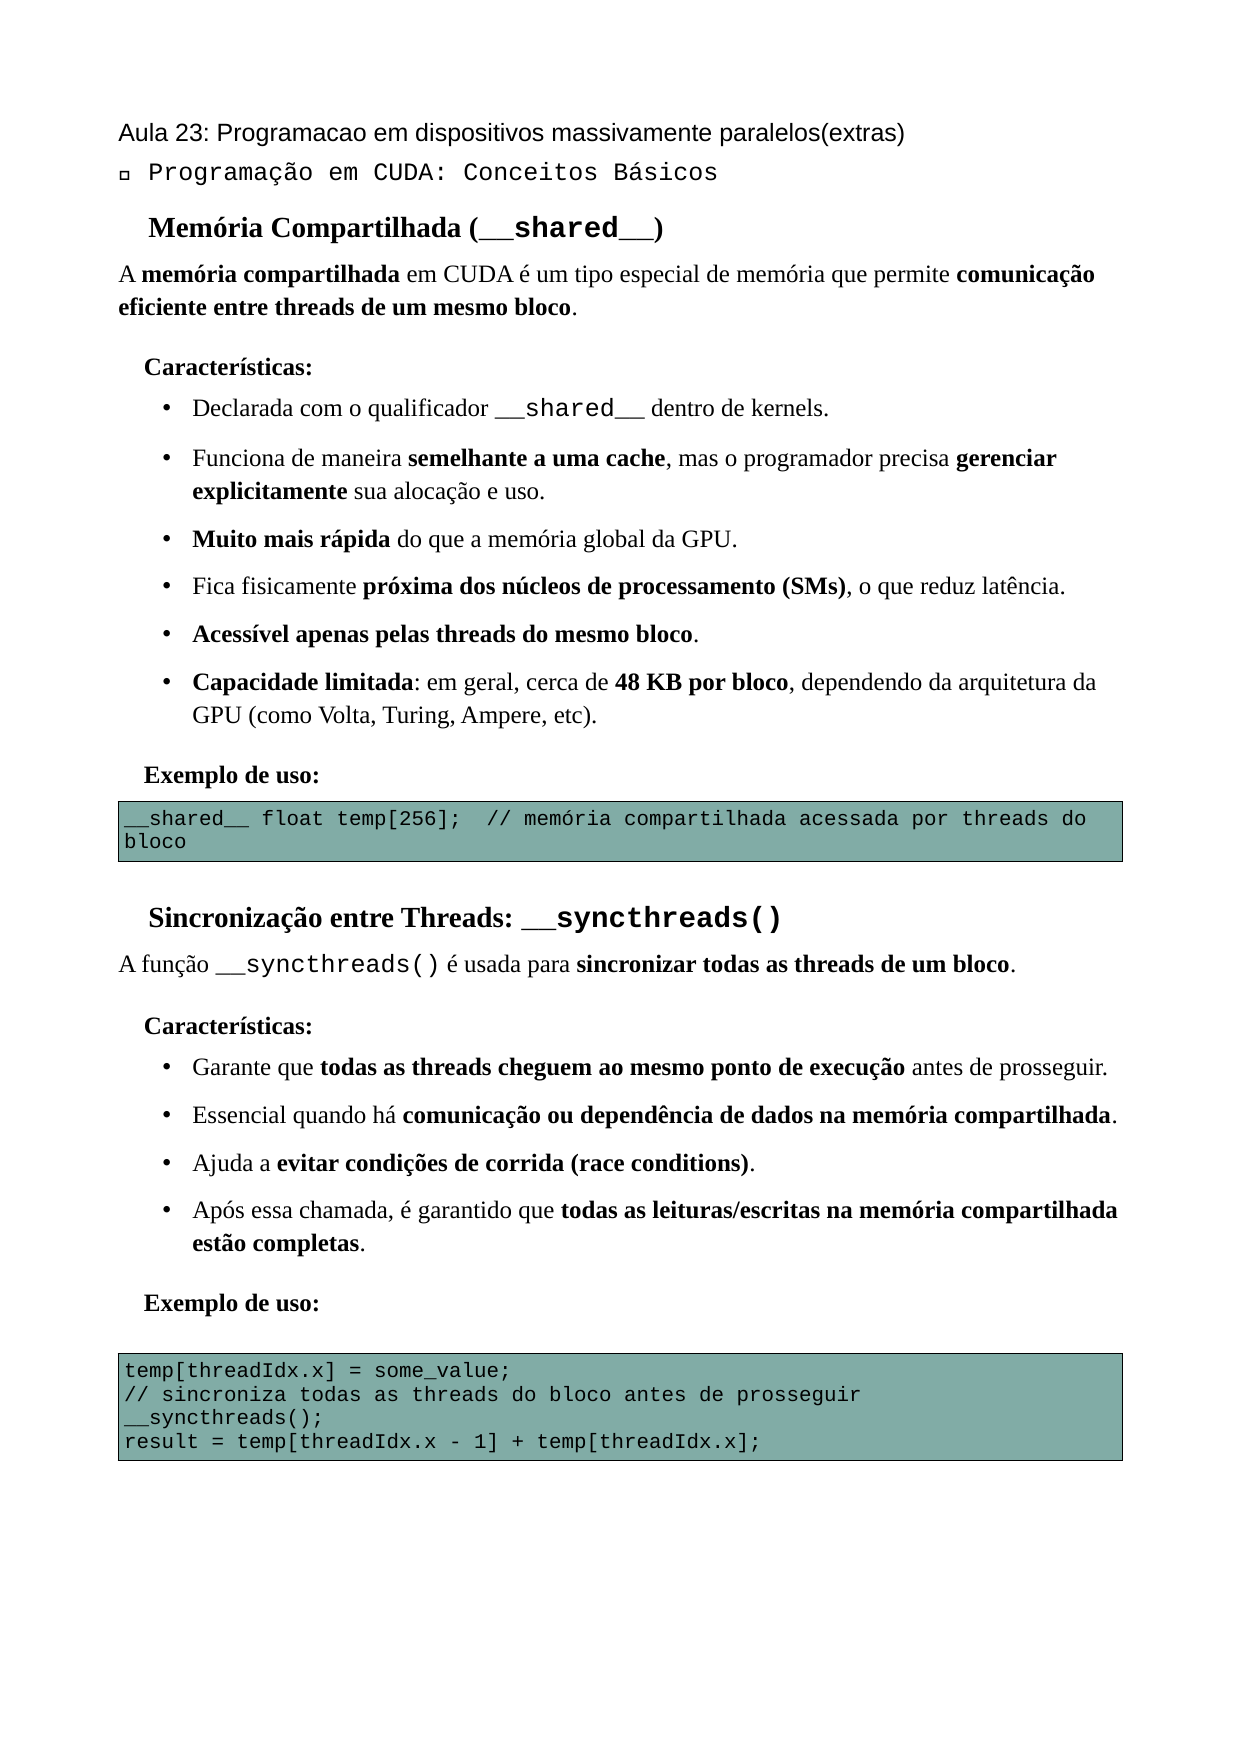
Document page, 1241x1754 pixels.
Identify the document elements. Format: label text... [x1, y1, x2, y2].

subtitle 🧠 Exemplo de uso: [118, 760, 1122, 788]
subtitle 🧠 Exemplo de uso: [118, 1288, 1122, 1317]
list Declarada com o qualificador __shared__ dentro de kernels. [162, 393, 1122, 424]
subtitle 🚀 Programação em CUDA: Conceitos Básicos [118, 159, 1122, 188]
list Funciona de maneira semelhante a uma cache, mas o programador precisa gerenciar explicitamente sua alocação e uso. [162, 443, 1122, 505]
list Capacidade limitada: em geral, cerca de 48 KB por bloco, dependendo da arquitetura da GPU (como Volta, Turing, Ampere, etc). [162, 667, 1122, 728]
list Fica fisicamente próxima dos núcleos de processamento (SMs), o que reduz latência. [162, 571, 1122, 600]
list Acessível apenas pelas threads do mesmo bloco. [162, 619, 1122, 648]
list Após essa chamada, é garantido que todas as leituras/escritas na memória compartilhada estão completas. [162, 1195, 1122, 1257]
list Muito mais rápida do que a memória global da GPU. [162, 524, 1122, 553]
text A memória compartilhada em CUDA é um tipo especial de memória que permite comunicação eficiente entre threads de um mesmo bloco. [118, 259, 1122, 321]
text A função __syncthreads() é usada para sincronizar todas as threads de um bloco. [118, 949, 1122, 979]
text Aula 23: Programacao em dispositivos massivamente paralelos(extras) [118, 118, 1122, 147]
table_header __shared__ float temp[256]; // memória compartilhada acessada por threads do bloco [119, 802, 1122, 861]
subtitle 📌 Características: [118, 1011, 1122, 1040]
list Ajuda a evitar condições de corrida (race conditions). [162, 1148, 1122, 1176]
list Essencial quando há comunicação ou dependência de dados na memória compartilhada. [162, 1100, 1122, 1129]
subtitle 🔹 Memória Compartilhada (__shared__) [118, 210, 1122, 246]
table_header temp[threadIdx.x] = some_value; // sincroniza todas as threads do bloco antes de prosseguir __syncthreads(); result = temp[threadIdx.x - 1] + temp[threadIdx.x]; [119, 1354, 1122, 1460]
list Garante que todas as threads cheguem ao mesmo ponto de execução antes de prosseguir. [162, 1052, 1122, 1081]
subtitle 📌 Características: [118, 352, 1122, 381]
subtitle 🔹 Sincronização entre Threads: __syncthreads() [118, 900, 1122, 936]
